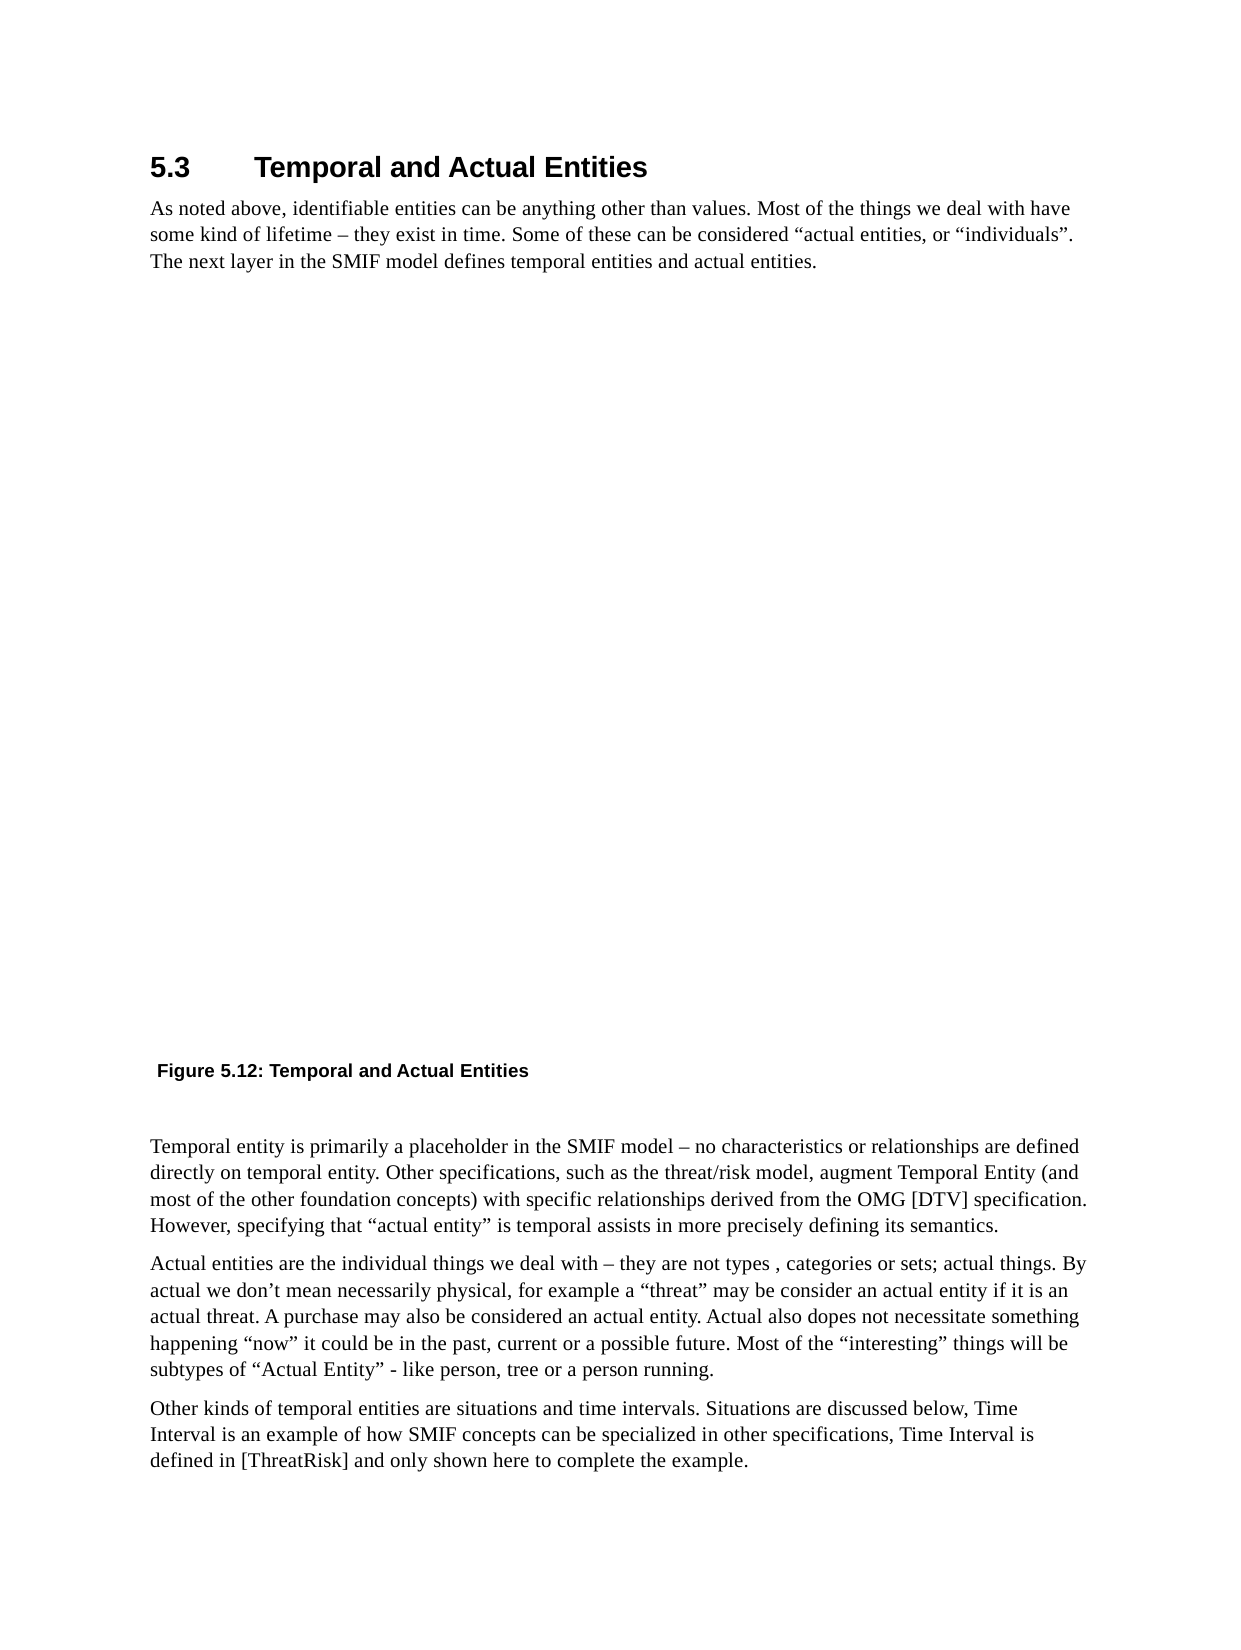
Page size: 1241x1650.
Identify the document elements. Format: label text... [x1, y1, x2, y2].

text Temporal entity is primarily a placeholder in the SMIF model – no characteristics or relationships are defined directly on temporal entity. Other specifications, such as the threat/risk model, augment Temporal Entity (and most of the other foundation concepts) with specific relationships derived from the OMG [DTV] specification. However, specifying that “actual entity” is temporal assists in more precisely defining its semantics. [150, 287, 1090, 1237]
subtitle Temporal and Actual Entities [150, 150, 1090, 183]
text As noted above, identifiable entities can be anything other than values. Most of the things we deal with have some kind of lifetime – they exist in time. Some of these can be considered “actual entities, or “individuals”. The next layer in the SMIF model defines temporal entities and actual entities. [150, 196, 1090, 272]
text Figure 5.12: Temporal and Actual Entities [157, 304, 1083, 1082]
text Other kinds of temporal entities are situations and time intervals. Situations are discussed below, Time Interval is an example of how SMIF concepts can be specialized in other specifications, Time Interval is defined in [ThreatRisk] and only shown here to complete the example. [150, 1395, 1090, 1472]
text Actual entities are the individual things we deal with – they are not types , categories or sets; actual things. By actual we don’t mean necessarily physical, for example a “threat” may be consider an actual entity if it is an actual threat. A purchase may also be considered an actual entity. Actual also dopes not necessitate something happening “now” it could be in the past, current or a possible future. Most of the “interesting” things will be subtypes of “Actual Entity” - like person, tree or a person running. [150, 1251, 1090, 1381]
